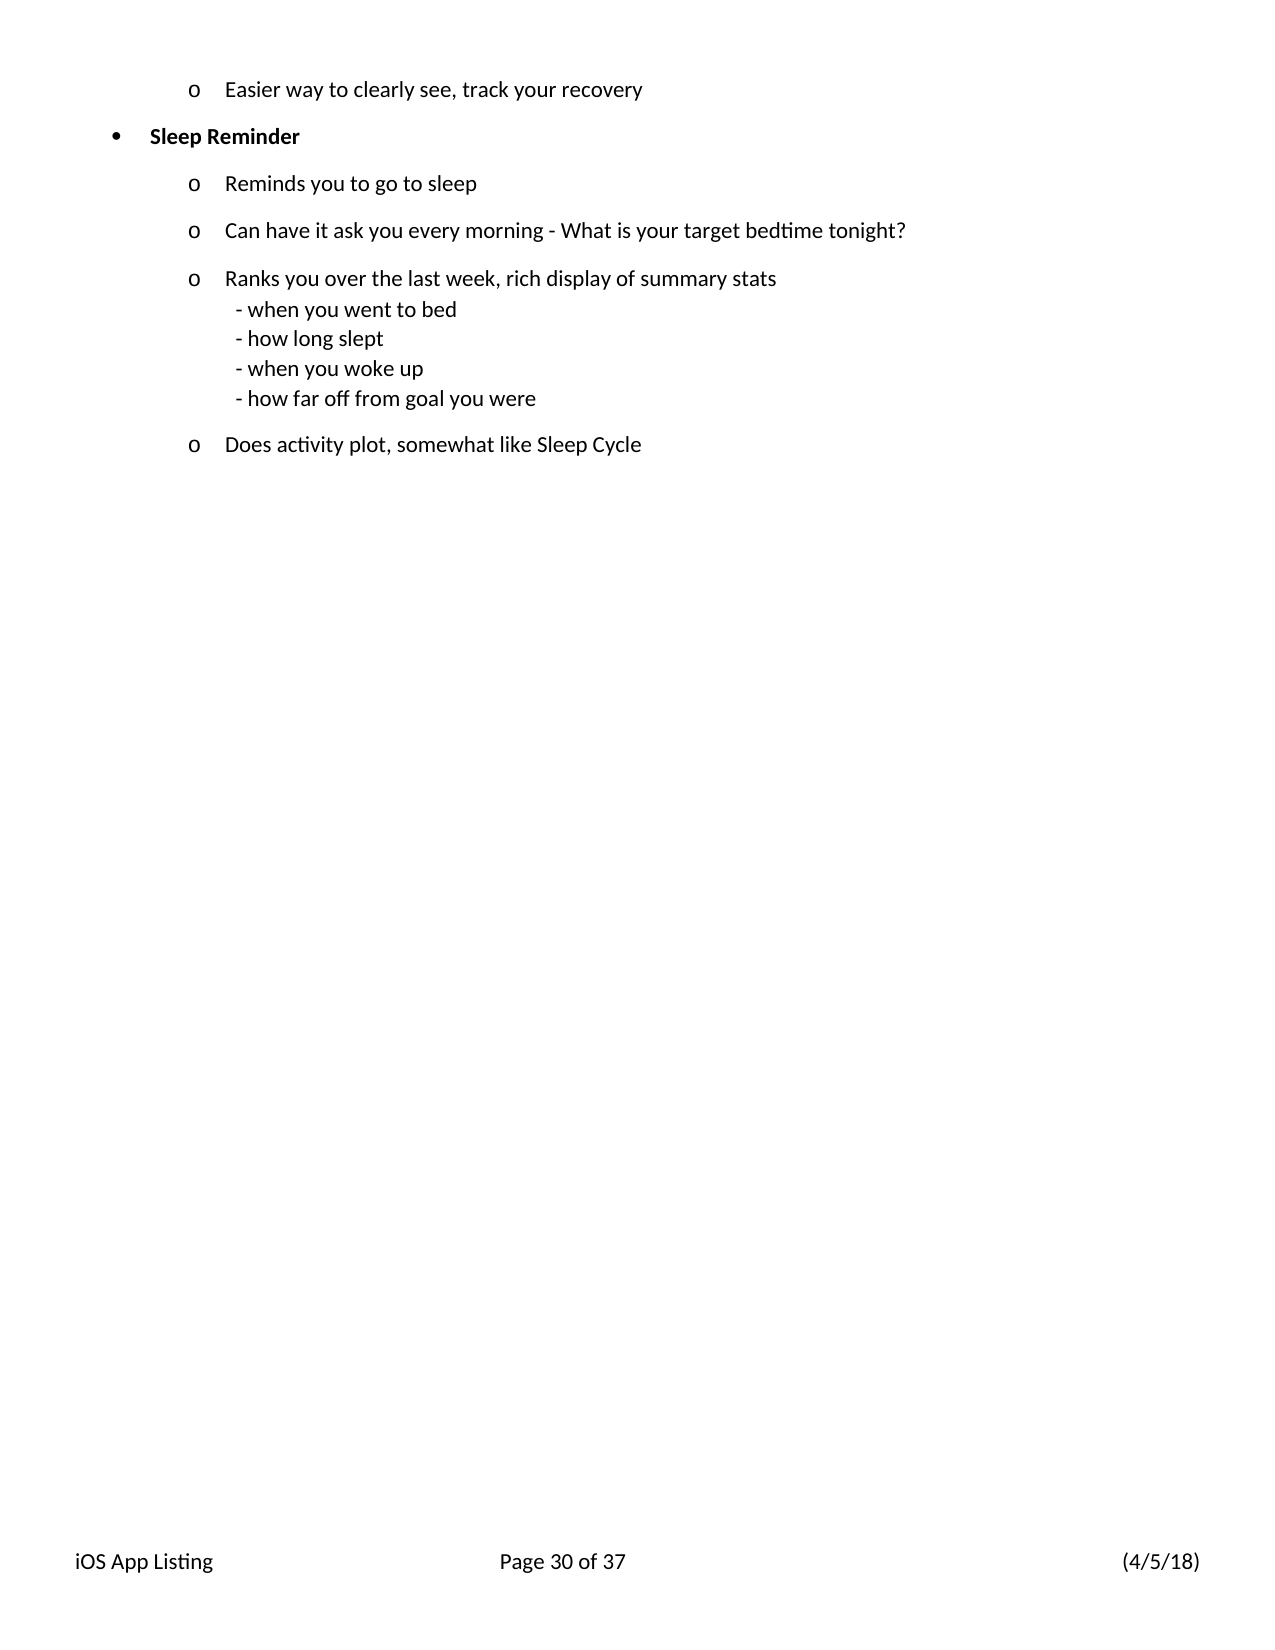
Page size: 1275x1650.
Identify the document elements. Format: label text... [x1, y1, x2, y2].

list Does activity plot, somewhat like Sleep Cycle [187, 430, 1200, 459]
list Sleep Reminder [112, 122, 1200, 151]
list Can have it ask you every morning - What is your target bedtime tonight? [187, 216, 1200, 246]
list Easier way to clearly see, track your recovery [187, 75, 1200, 104]
list Ranks you over the last week, rich display of summary stats - when you went to bed - how long slept - when you woke up - how far off from goal you were [187, 264, 1200, 412]
list Reminds you to go to sleep [187, 169, 1200, 198]
